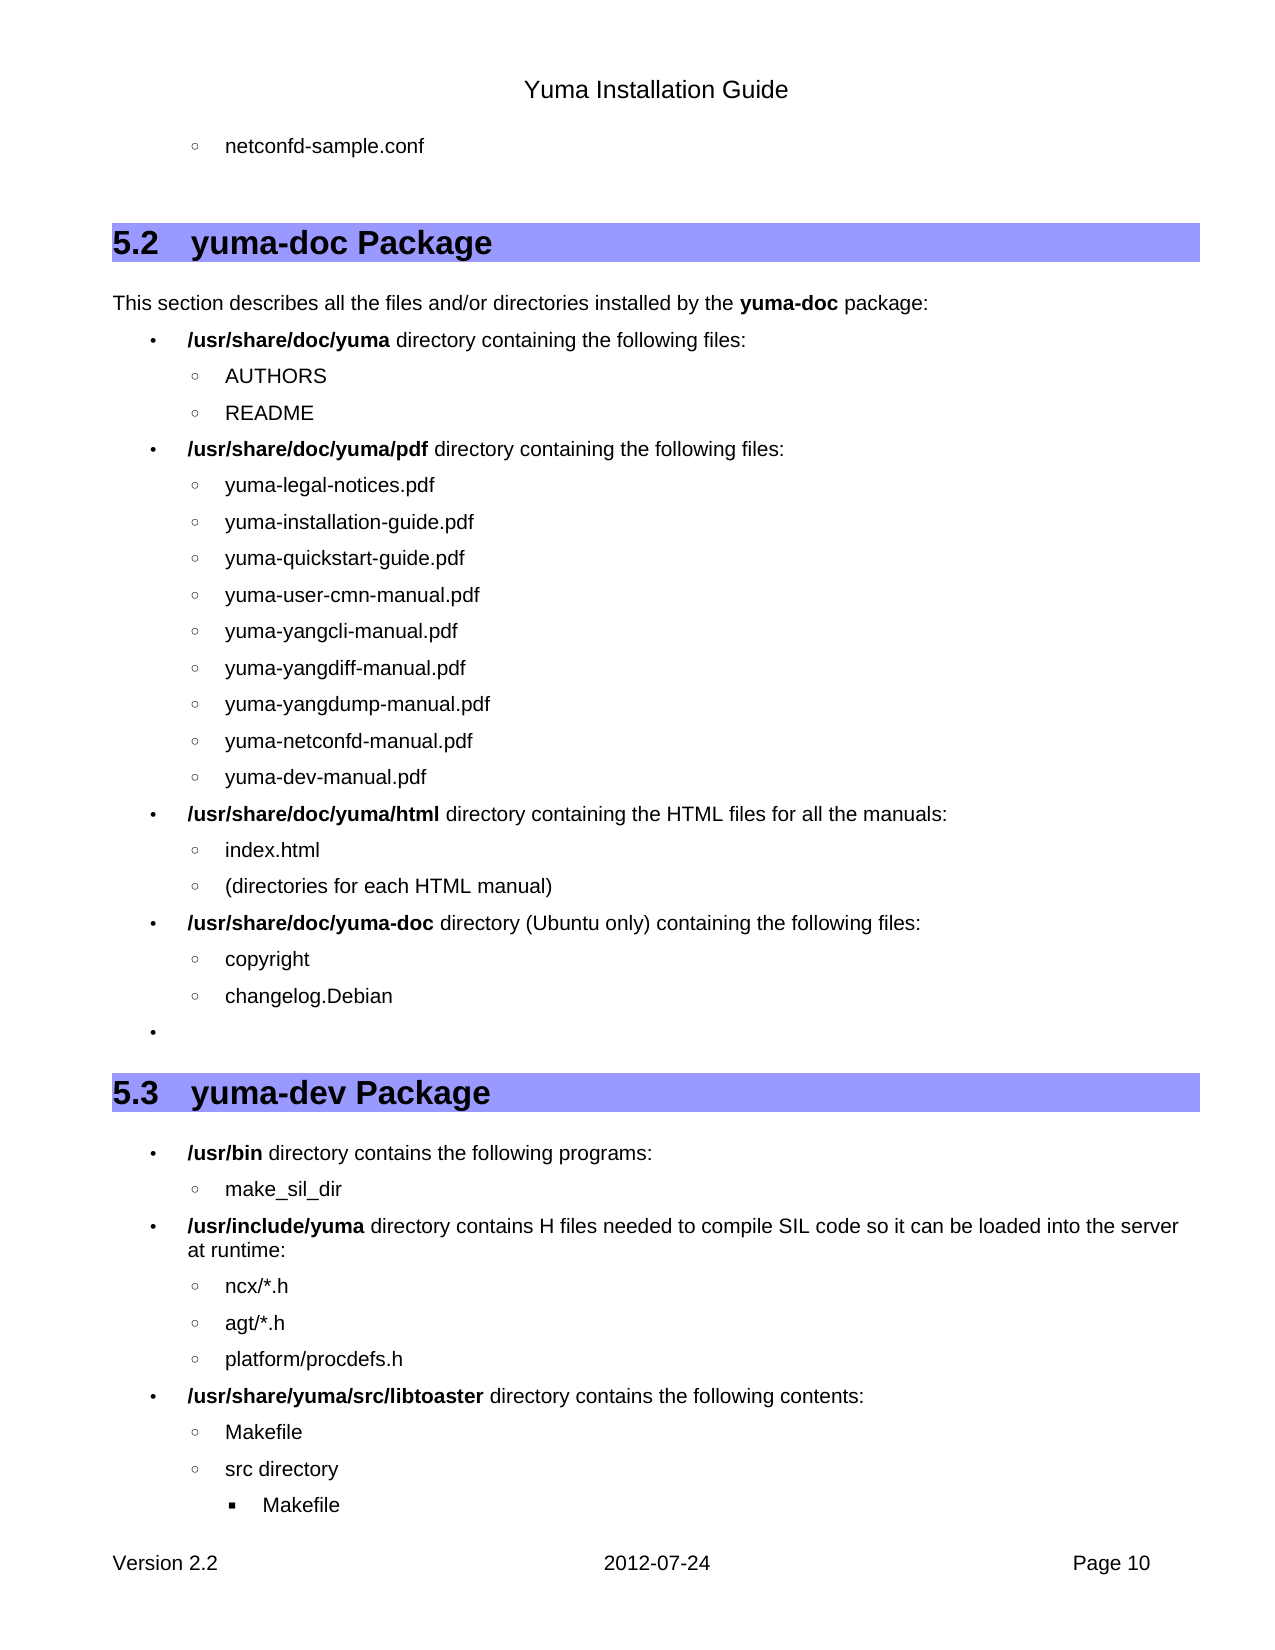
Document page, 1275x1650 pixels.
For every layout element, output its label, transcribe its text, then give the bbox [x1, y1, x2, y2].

list ncx/*.h [187, 1274, 1200, 1298]
list yuma-netconfd-manual.pdf [187, 728, 1200, 752]
list AUTHORS [187, 364, 1200, 388]
list yuma-legal-notices.pdf [187, 473, 1200, 497]
list yuma-yangdiff-manual.pdf [187, 656, 1200, 679]
list yuma-installation-guide.pdf [187, 510, 1200, 534]
list /usr/share/doc/yuma/pdf directory containing the following files: [150, 437, 1200, 461]
list netconfd-sample.conf [187, 134, 1200, 158]
list platform/procdefs.h [187, 1347, 1200, 1371]
subtitle yuma-dev Package [112, 1073, 1200, 1112]
list /usr/share/yuma/src/libtoaster directory contains the following contents: [150, 1383, 1200, 1407]
list /usr/share/doc/yuma directory containing the following files: [150, 327, 1200, 351]
list /usr/share/doc/yuma/html directory containing the HTML files for all the manuals: [150, 801, 1200, 825]
list yuma-dev-manual.pdf [187, 765, 1200, 789]
list changelog.Debian [187, 984, 1200, 1008]
list yuma-yangcli-manual.pdf [187, 619, 1200, 643]
list yuma-user-cmn-manual.pdf [187, 583, 1200, 607]
list copyright [187, 947, 1200, 971]
list Makefile [225, 1493, 1200, 1517]
list make_sil_dir [187, 1177, 1200, 1201]
subtitle yuma-doc Package [112, 223, 1200, 262]
list agt/*.h [187, 1311, 1200, 1334]
text This section describes all the files and/or directories installed by the yuma-doc package: [112, 291, 1200, 315]
list index.html [187, 838, 1200, 862]
list src directory [187, 1456, 1200, 1480]
list yuma-yangdump-manual.pdf [187, 692, 1200, 716]
list /usr/include/yuma directory contains H files needed to compile SIL code so it can be loaded into the server at runtime: [150, 1214, 1200, 1262]
list /usr/bin directory contains the following programs: [150, 1141, 1200, 1165]
list README [187, 400, 1200, 424]
list Makefile [187, 1420, 1200, 1444]
list yuma-quickstart-guide.pdf [187, 546, 1200, 570]
list /usr/share/doc/yuma-doc directory (Ubuntu only) containing the following files: [150, 911, 1200, 935]
list (directories for each HTML manual) [187, 874, 1200, 898]
